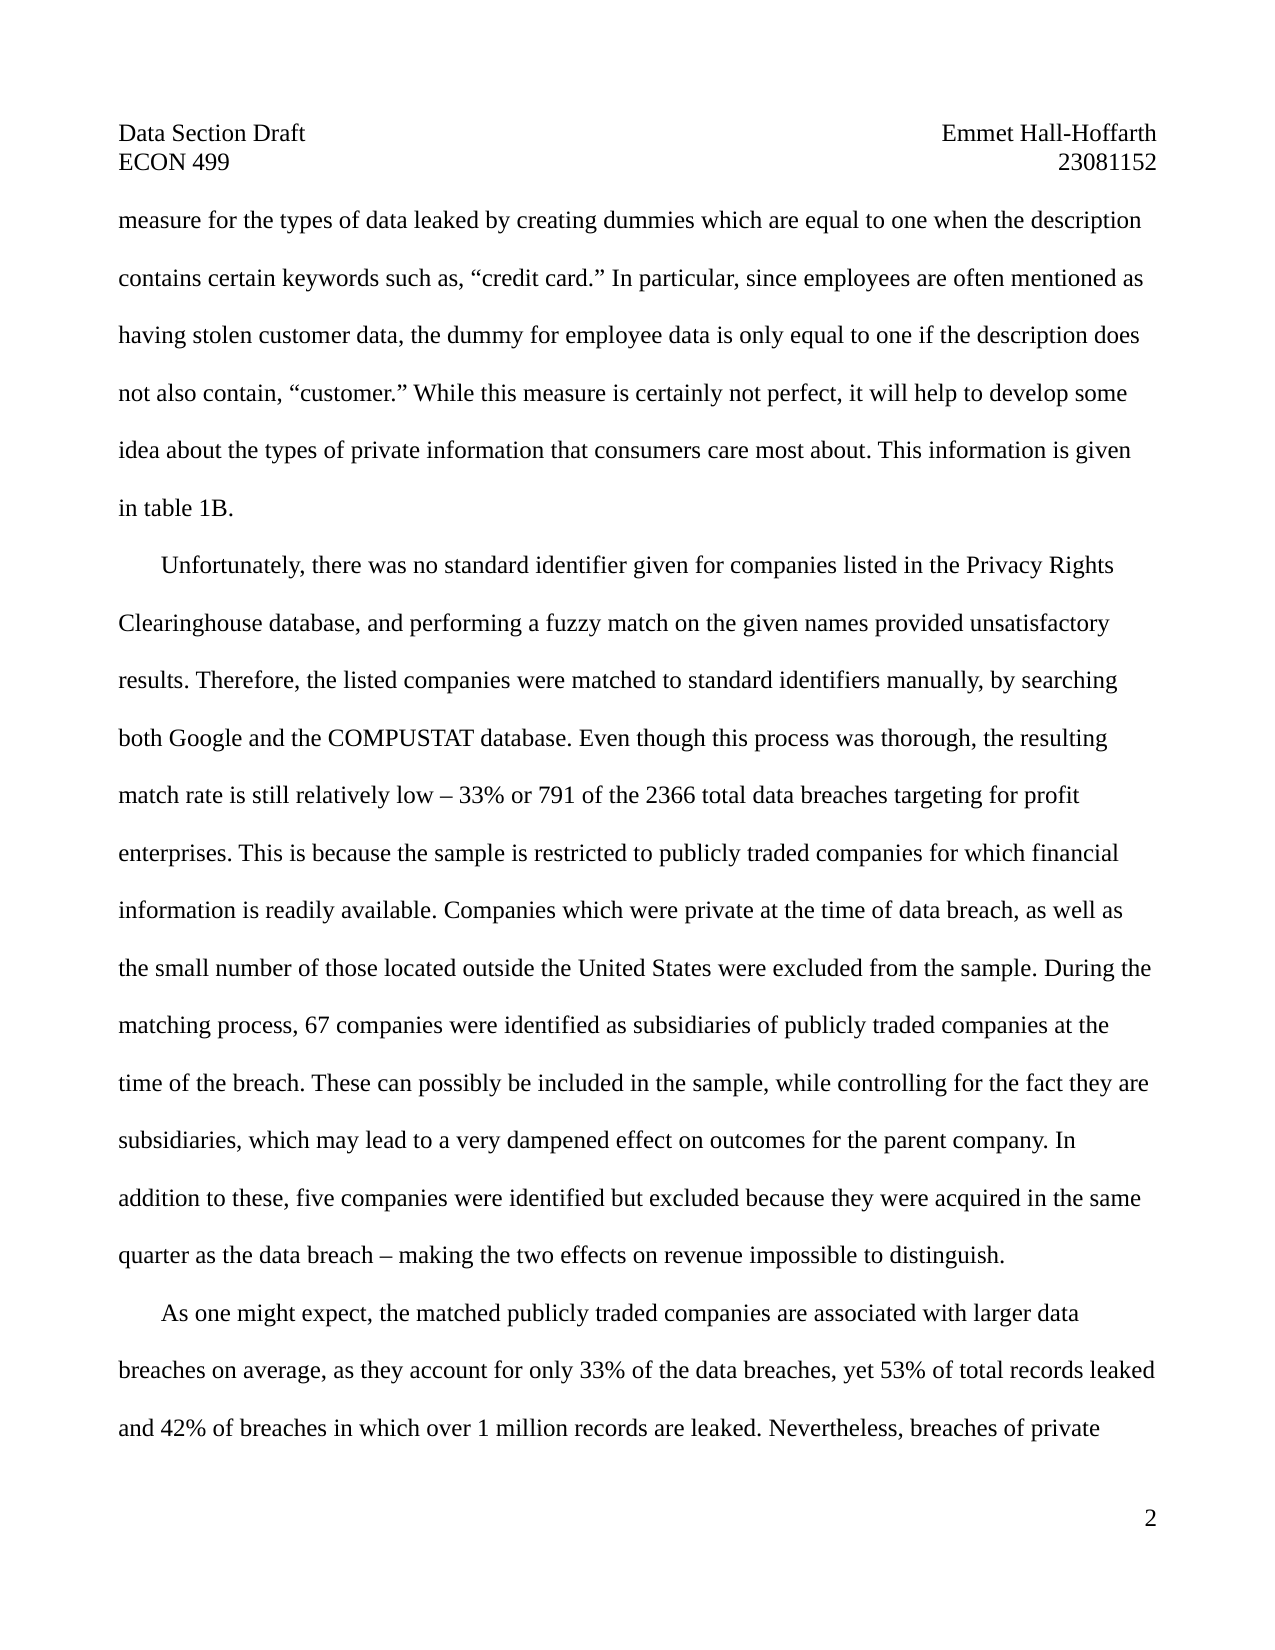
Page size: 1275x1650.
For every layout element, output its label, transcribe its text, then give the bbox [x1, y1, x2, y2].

text As one might expect, the matched publicly traded companies are associated with larger data breaches on average, as they account for only 33% of the data breaches, yet 53% of total records leaked and 42% of breaches in which over 1 million records are leaked. Nevertheless, breaches of private [118, 1298, 1157, 1441]
text Unfortunately, there was no standard identifier given for companies listed in the Privacy Rights Clearinghouse database, and performing a fuzzy match on the given names provided unsatisfactory results. Therefore, the listed companies were matched to standard identifiers manually, by searching both Google and the COMPUSTAT database. Even though this process was thorough, the resulting match rate is still relatively low – 33% or 791 of the 2366 total data breaches targeting for profit enterprises. This is because the sample is restricted to publicly traded companies for which financial information is readily available. Companies which were private at the time of data breach, as well as the small number of those located outside the United States were excluded from the sample. During the matching process, 67 companies were identified as subsidiaries of publicly traded companies at the time of the breach. These can possibly be included in the sample, while controlling for the fact they are subsidiaries, which may lead to a very dampened effect on outcomes for the parent company. In addition to these, five companies were identified but excluded because they were acquired in the same quarter as the data breach – making the two effects on revenue impossible to distinguish. [118, 550, 1157, 1269]
text measure for the types of data leaked by creating dummies which are equal to one when the description contains certain keywords such as, “credit card.” In particular, since employees are often mentioned as having stolen customer data, the dummy for employee data is only equal to one if the description does not also contain, “customer.” While this measure is certainly not perfect, it will help to develop some idea about the types of private information that consumers care most about. This information is given in table 1B. [118, 205, 1157, 521]
